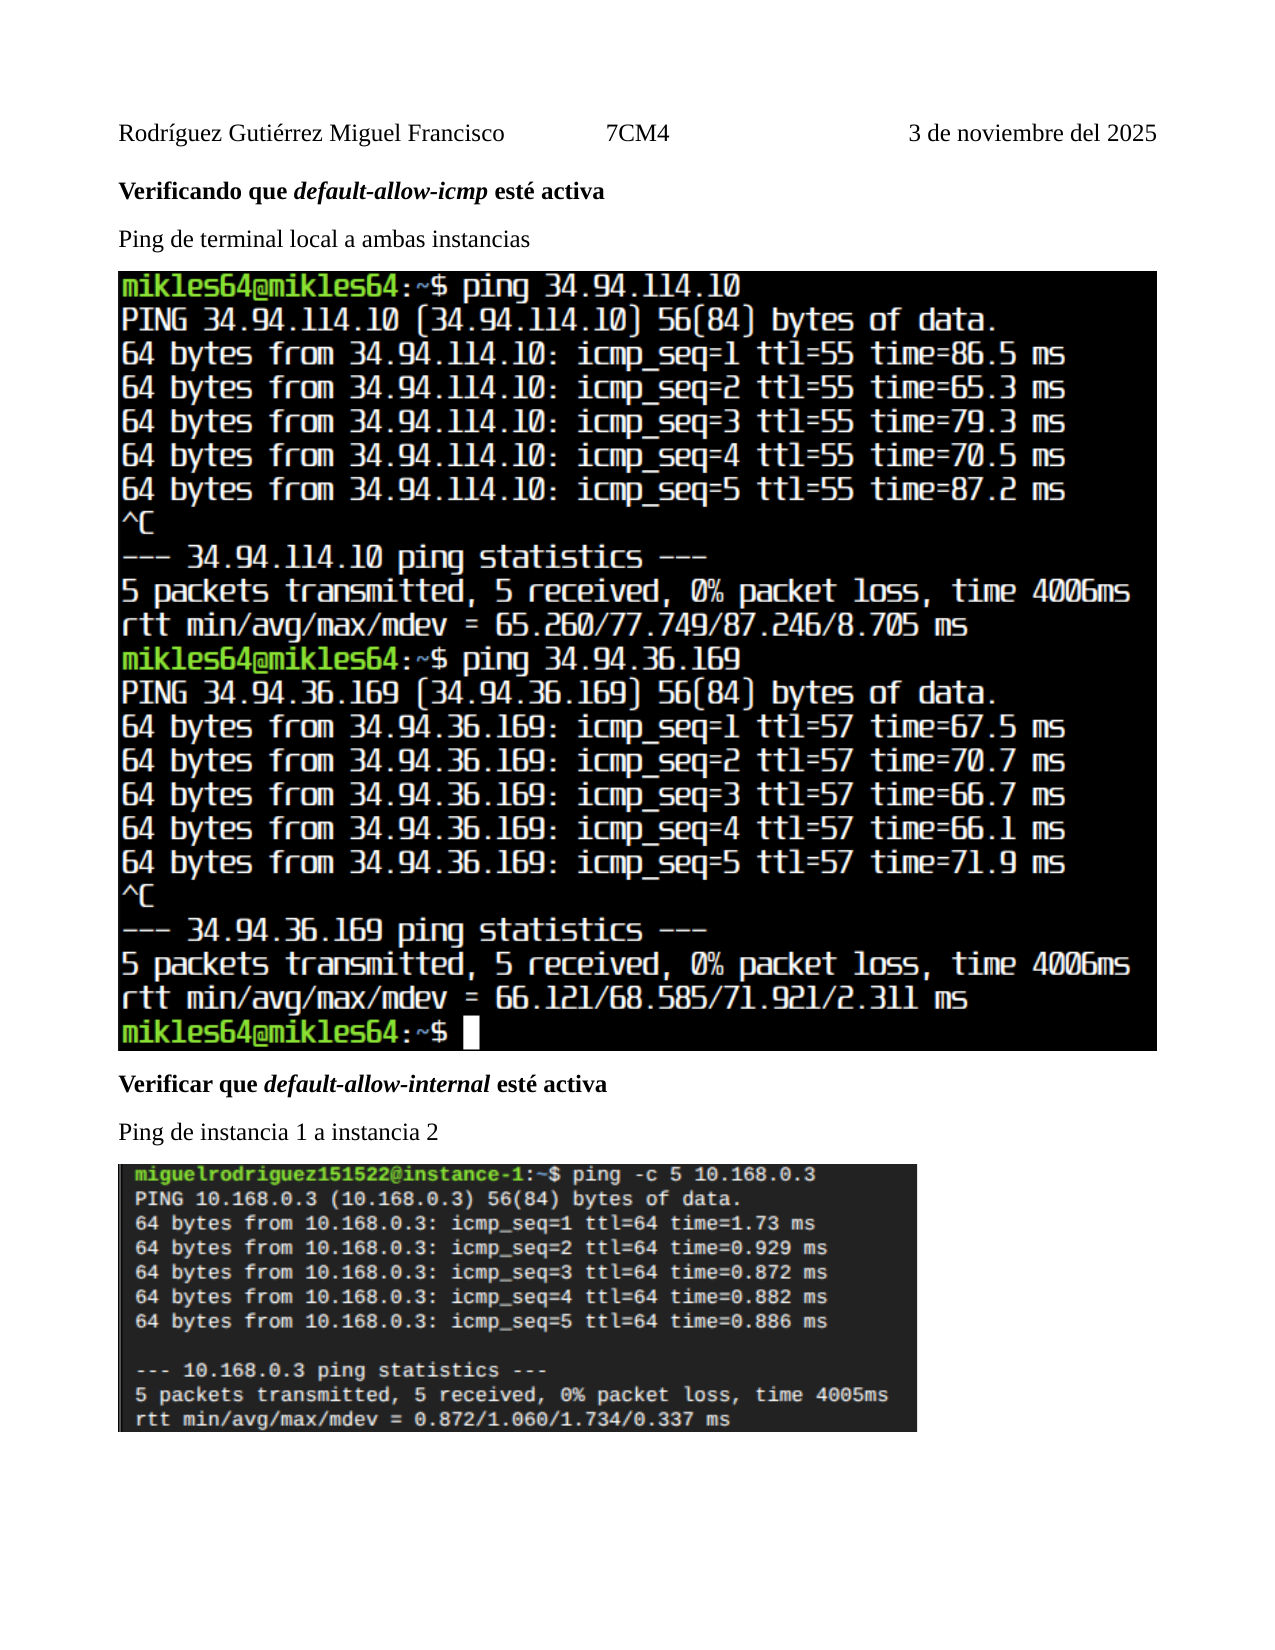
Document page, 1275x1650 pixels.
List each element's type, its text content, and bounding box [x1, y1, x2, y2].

text Verificar que default-allow-internal esté activa [118, 1069, 1157, 1098]
picture [118, 271, 1157, 1051]
picture [118, 1164, 918, 1432]
text Ping de instancia 1 a instancia 2 [118, 1117, 1157, 1145]
text Verificando que default-allow-icmp esté activa [118, 176, 1157, 205]
text Ping de terminal local a ambas instancias [118, 224, 1157, 253]
